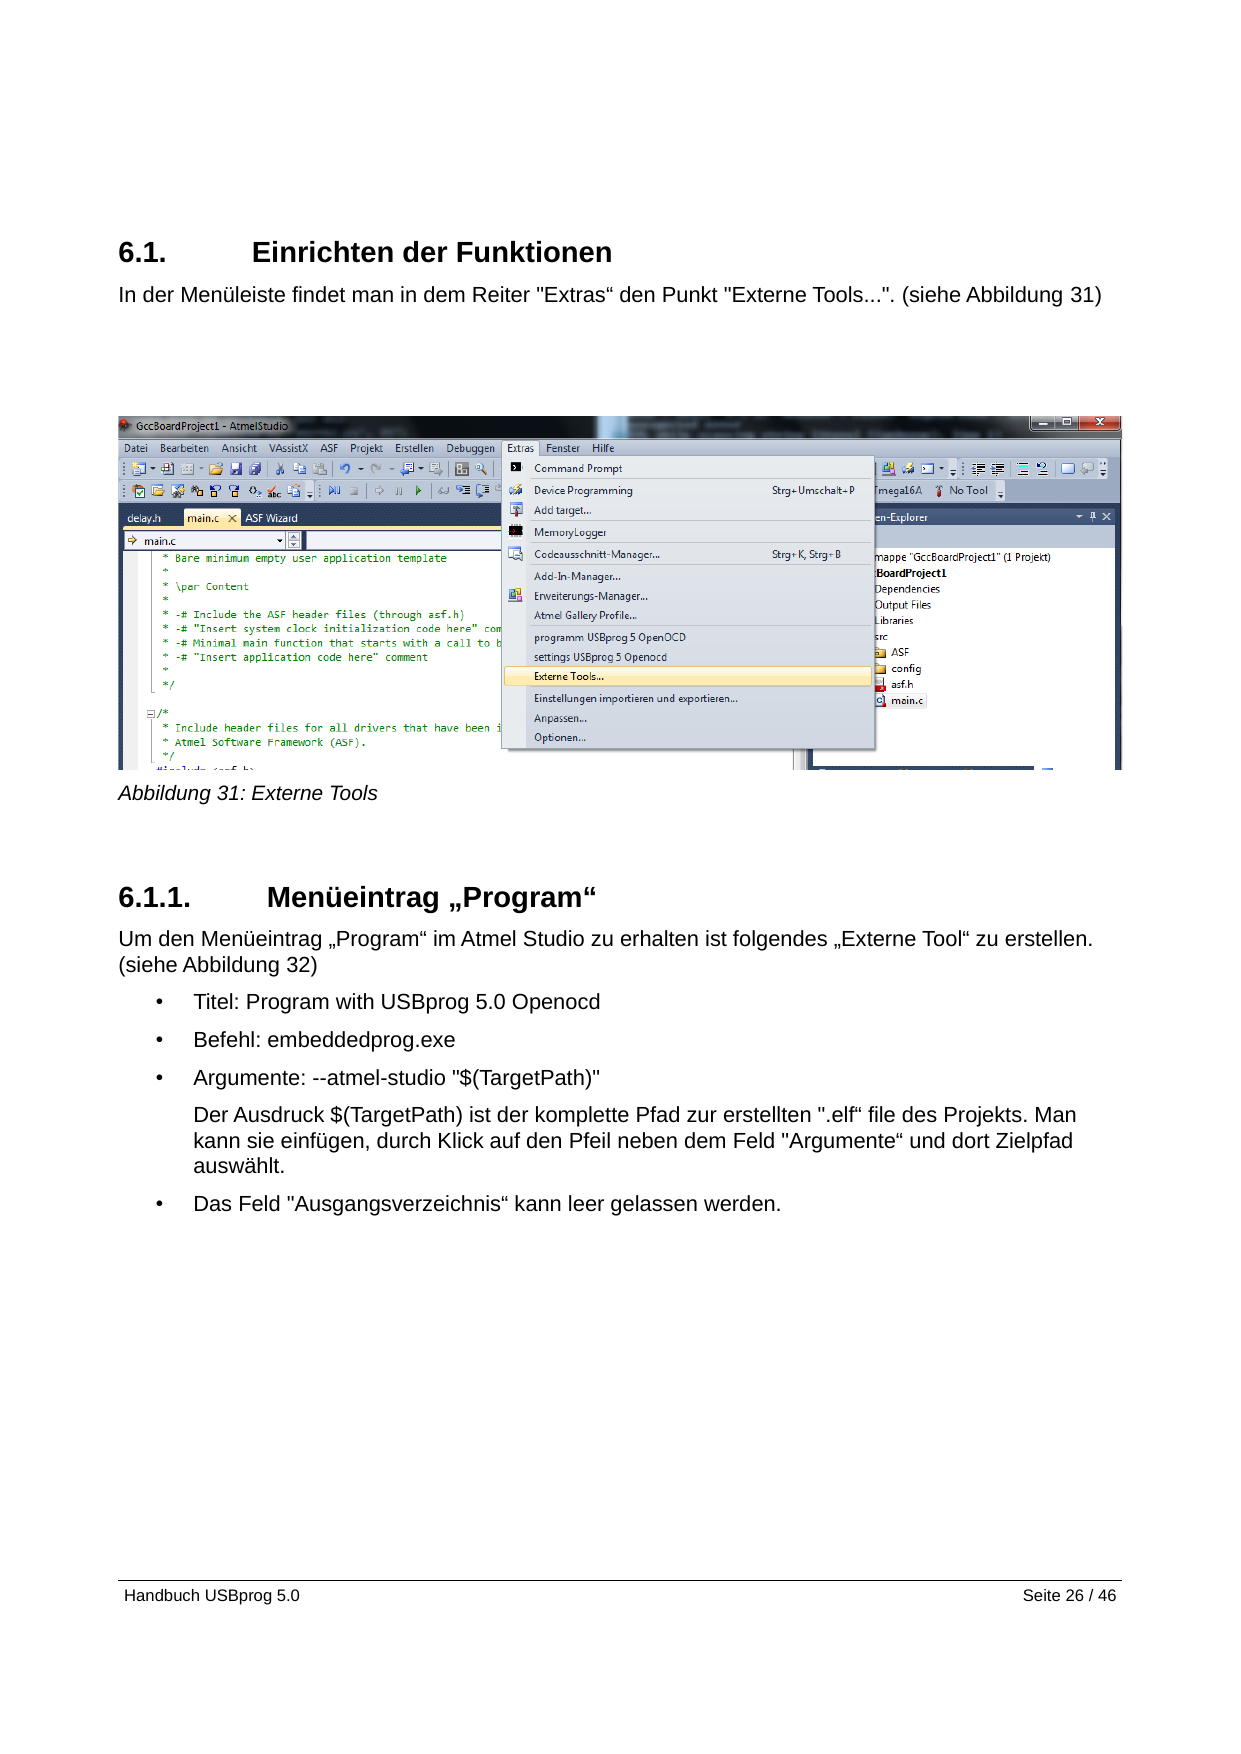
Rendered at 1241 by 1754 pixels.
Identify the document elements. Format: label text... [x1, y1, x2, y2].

picture [118, 416, 1123, 770]
list Das Feld "Ausgangsverzeichnis“ kann leer gelassen werden. [156, 1191, 1122, 1216]
text Abbildung 31: Externe Tools [118, 770, 1122, 805]
subtitle Menüeintrag „Program“ [118, 880, 1122, 914]
list Argumente: --atmel-studio "$(TargetPath)" [156, 1065, 1122, 1090]
subtitle Einrichten der Funktionen [118, 236, 1122, 269]
list Befehl: embeddedprog.exe [156, 1027, 1122, 1052]
text In der Menüleiste findet man in dem Reiter "Extras“ den Punkt "Externe Tools...". (siehe Abbildung 31) [118, 282, 1122, 307]
list Titel: Program with USBprog 5.0 Openocd [156, 989, 1122, 1014]
text Um den Menüeintrag „Program“ im Atmel Studio zu erhalten ist folgendes „Externe Tool“ zu erstellen. (siehe Abbildung 32) [118, 926, 1122, 977]
list Der Ausdruck $(TargetPath) ist der komplette Pfad zur erstellten ".elf“ file des Projekts. Man kann sie einfügen, durch Klick auf den Pfeil neben dem Feld "Argumente“ und dort Zielpfad auswählt. [156, 1102, 1122, 1178]
